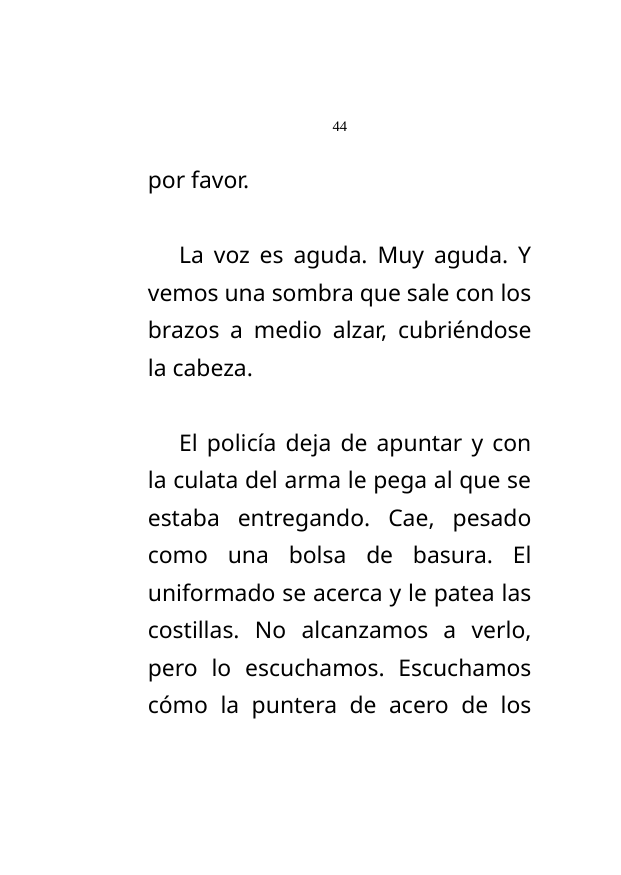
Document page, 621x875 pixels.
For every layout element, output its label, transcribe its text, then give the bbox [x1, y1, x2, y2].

text El policía deja de apuntar y con la culata del arma le pega al que se estaba entregando. Cae, pesado como una bolsa de basura. El uniformado se acerca y le patea las costillas. No alcanzamos a verlo, pero lo escuchamos. Escuchamos cómo la puntera de acero de los [148, 427, 532, 721]
text La voz es aguda. Muy aguda. Y vemos una sombra que sale con los brazos a medio alzar, cubriéndose la cabeza. [148, 239, 532, 383]
text por favor. [148, 164, 532, 196]
